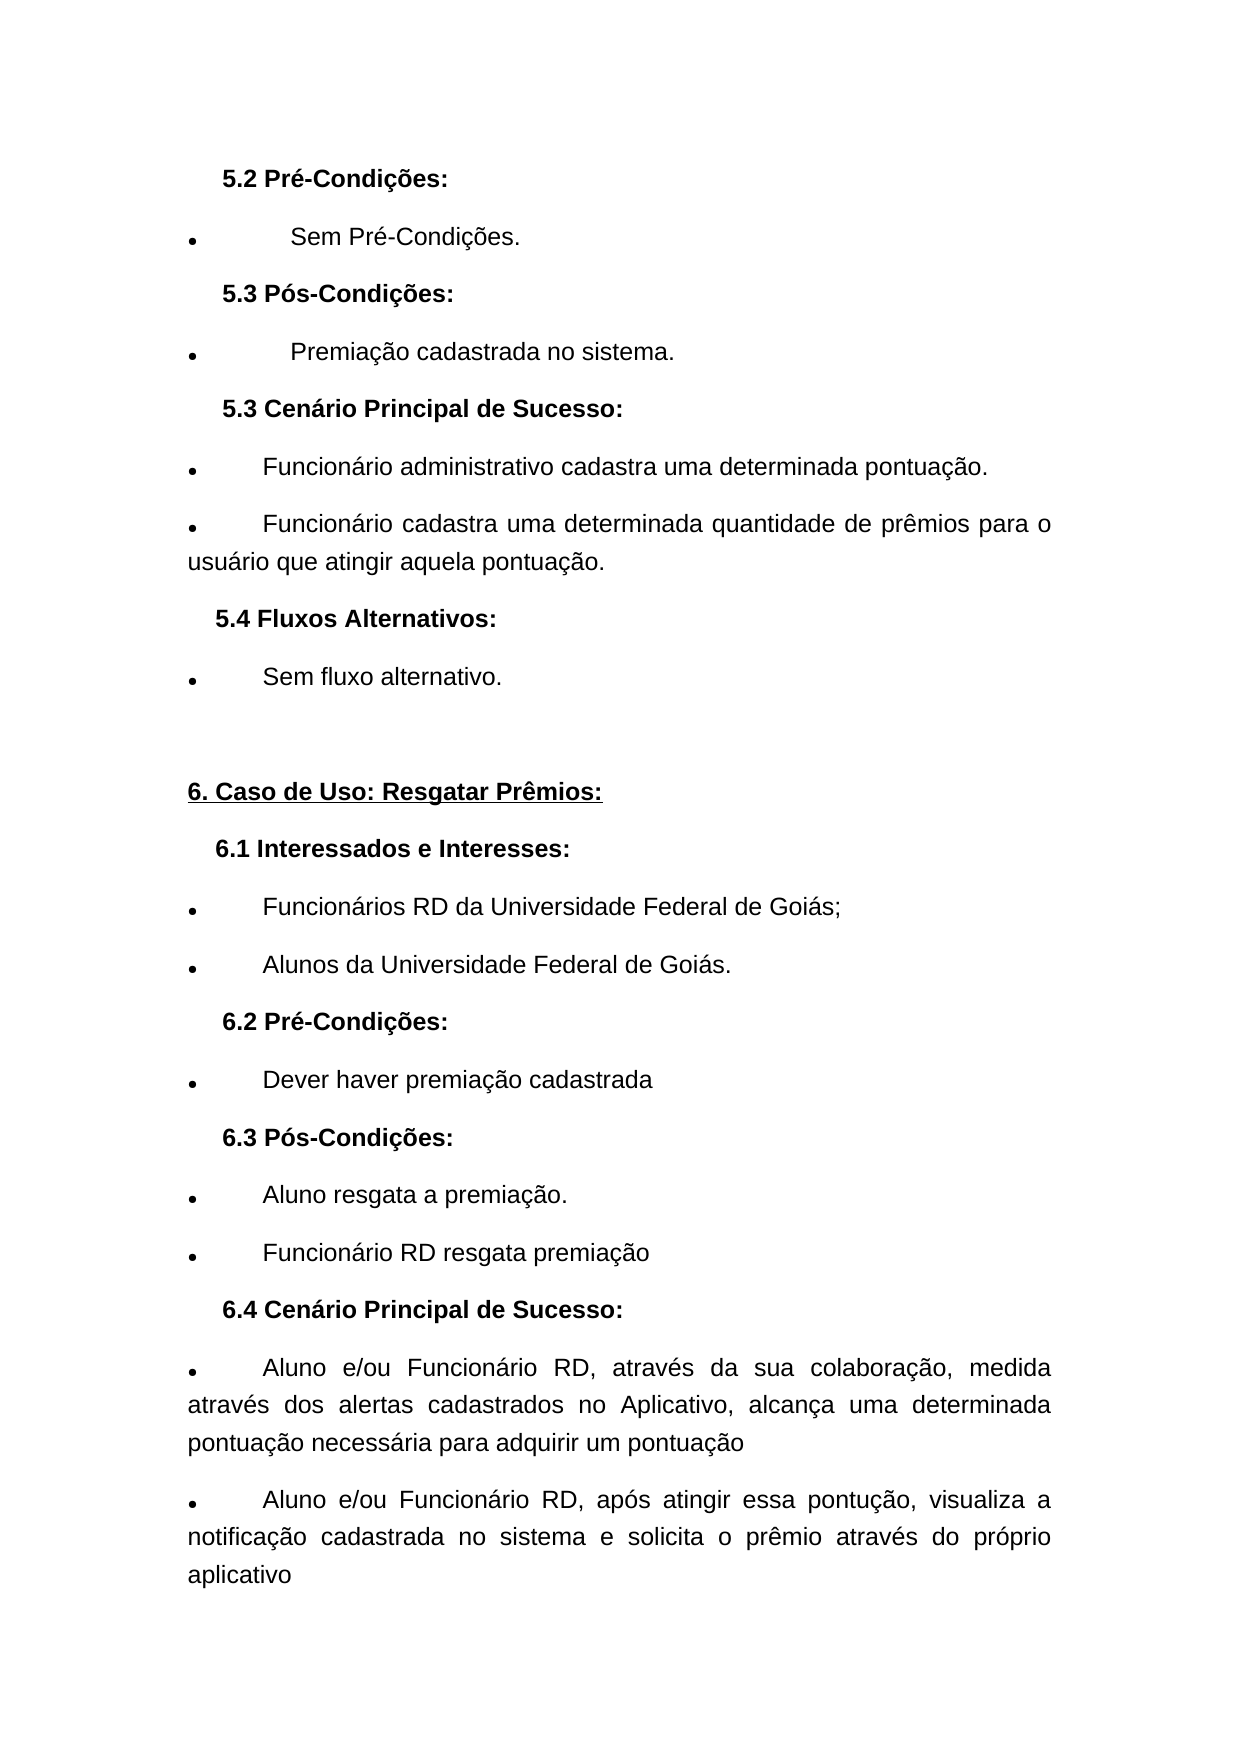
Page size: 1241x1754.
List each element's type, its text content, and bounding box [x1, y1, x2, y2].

list Aluno e/ou Funcionário RD, após atingir essa pontução, visualiza a notificação cadastrada no sistema e solicita o prêmio através do próprio aplicativo [187, 1483, 1053, 1590]
list Funcionário cadastra uma determinada quantidade de prêmios para o usuário que atingir aquela pontuação. [187, 508, 1053, 577]
list Sem Pré-Condições. [187, 219, 1053, 252]
list 5.2 Pré-Condições: [187, 162, 1053, 194]
list 6.4 Cenário Principal de Sucesso: [187, 1293, 1053, 1326]
list Funcionários RD da Universidade Federal de Goiás; [187, 890, 1053, 923]
list Alunos da Universidade Federal de Goiás. [187, 948, 1053, 980]
list Aluno e/ou Funcionário RD, através da sua colaboração, medida através dos alertas cadastrados no Aplicativo, alcança uma determinada pontuação necessária para adquirir um pontuação [187, 1351, 1053, 1458]
list Aluno resgata a premiação. [187, 1178, 1053, 1211]
list Funcionário administrativo cadastra uma determinada pontuação. [187, 450, 1053, 482]
list Premiação cadastrada no sistema. [187, 335, 1053, 367]
list 6.3 Pós-Condições: [187, 1121, 1053, 1153]
list 6.2 Pré-Condições: [187, 1005, 1053, 1038]
list Dever haver premiação cadastrada [187, 1063, 1053, 1096]
list 5.3 Pós-Condições: [187, 277, 1053, 310]
list Funcionário RD resgata premiação [187, 1236, 1053, 1268]
list Sem fluxo alternativo. [187, 660, 1053, 693]
list 6.1 Interessados e Interesses: [187, 833, 1053, 865]
list 5.4 Fluxos Alternativos: [187, 602, 1053, 635]
list 6. Caso de Uso: Resgatar Prêmios: [187, 775, 1053, 807]
list 5.3 Cenário Principal de Sucesso: [187, 392, 1053, 425]
